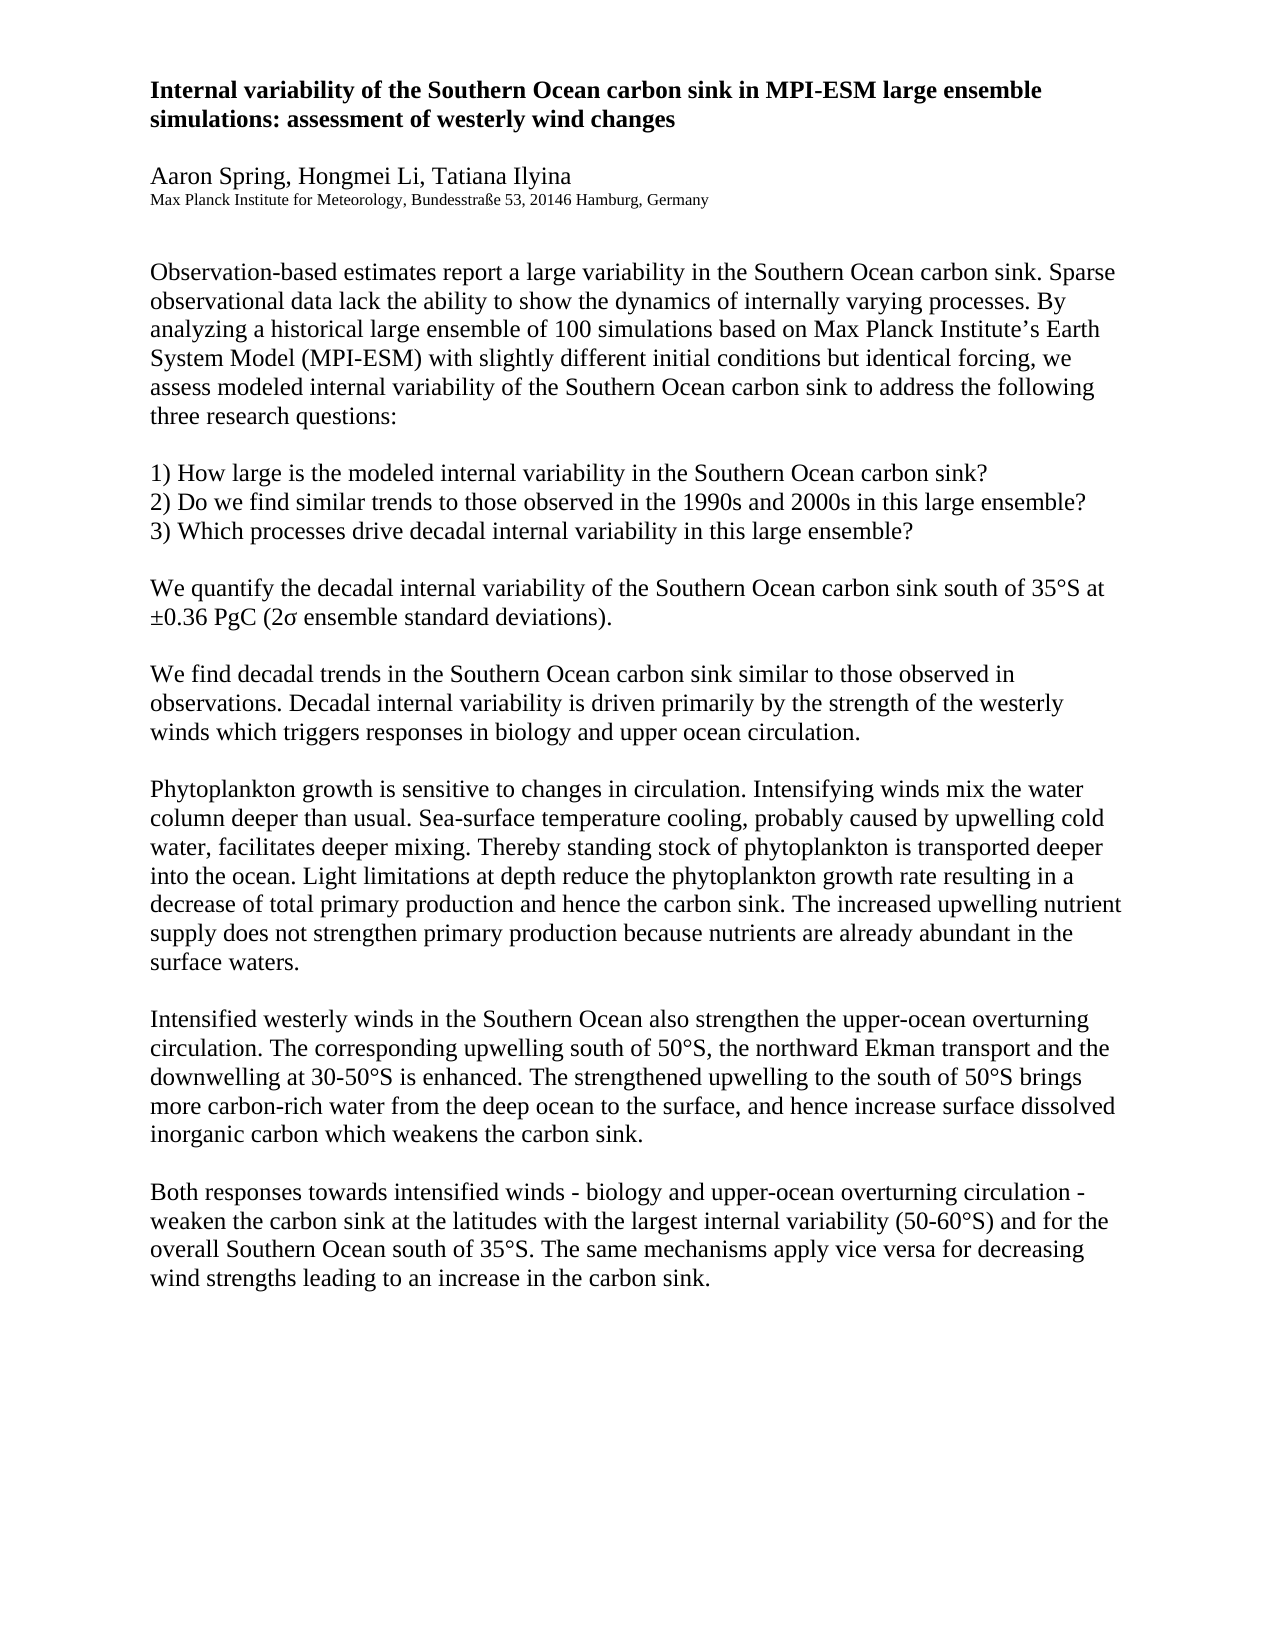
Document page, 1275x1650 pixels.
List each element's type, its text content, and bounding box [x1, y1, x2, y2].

text Max Planck Institute for Meteorology, Bundesstraße 53, 20146 Hamburg, Germany [150, 190, 1125, 209]
text 1) How large is the modeled internal variability in the Southern Ocean carbon sink? [150, 458, 1125, 487]
text 3) Which processes drive decadal internal variability in this large ensemble? [150, 516, 1125, 544]
text We find decadal trends in the Southern Ocean carbon sink similar to those observed in observations. Decadal internal variability is driven primarily by the strength of the westerly winds which triggers responses in biology and upper ocean circulation. [150, 659, 1125, 746]
text 2) Do we find similar trends to those observed in the 1990s and 2000s in this large ensemble? [150, 487, 1125, 516]
text Intensified westerly winds in the Southern Ocean also strengthen the upper-ocean overturning circulation. The corresponding upwelling south of 50°S, the northward Ekman transport and the downwelling at 30-50°S is enhanced. The strengthened upwelling to the south of 50°S brings more carbon-rich water from the deep ocean to the surface, and hence increase surface dissolved inorganic carbon which weakens the carbon sink. [150, 1004, 1125, 1148]
text We quantify the decadal internal variability of the Southern Ocean carbon sink south of 35°S at ±0.36 PgC (2σ ensemble standard deviations). [150, 573, 1125, 631]
text Internal variability of the Southern Ocean carbon sink in MPI-ESM large ensemble simulations: assessment of westerly wind changes [150, 75, 1125, 132]
text Observation-based estimates report a large variability in the Southern Ocean carbon sink. Sparse observational data lack the ability to show the dynamics of internally varying processes. By analyzing a historical large ensemble of 100 simulations based on Max Planck Institute’s Earth System Model (MPI-ESM) with slightly different initial conditions but identical forcing, we assess modeled internal variability of the Southern Ocean carbon sink to address the following three research questions: [150, 257, 1125, 429]
text Both responses towards intensified winds - biology and upper-ocean overturning circulation - weaken the carbon sink at the latitudes with the largest internal variability (50-60°S) and for the overall Southern Ocean south of 35°S. The same mechanisms apply vice versa for decreasing wind strengths leading to an increase in the carbon sink. [150, 1177, 1125, 1292]
text Phytoplankton growth is sensitive to changes in circulation. Intensifying winds mix the water column deeper than usual. Sea-surface temperature cooling, probably caused by upwelling cold water, facilitates deeper mixing. Thereby standing stock of phytoplankton is transported deeper into the ocean. Light limitations at depth reduce the phytoplankton growth rate resulting in a decrease of total primary production and hence the carbon sink. The increased upwelling nutrient supply does not strengthen primary production because nutrients are already abundant in the surface waters. [150, 774, 1125, 976]
text Aaron Spring, Hongmei Li, Tatiana Ilyina [150, 161, 1125, 190]
